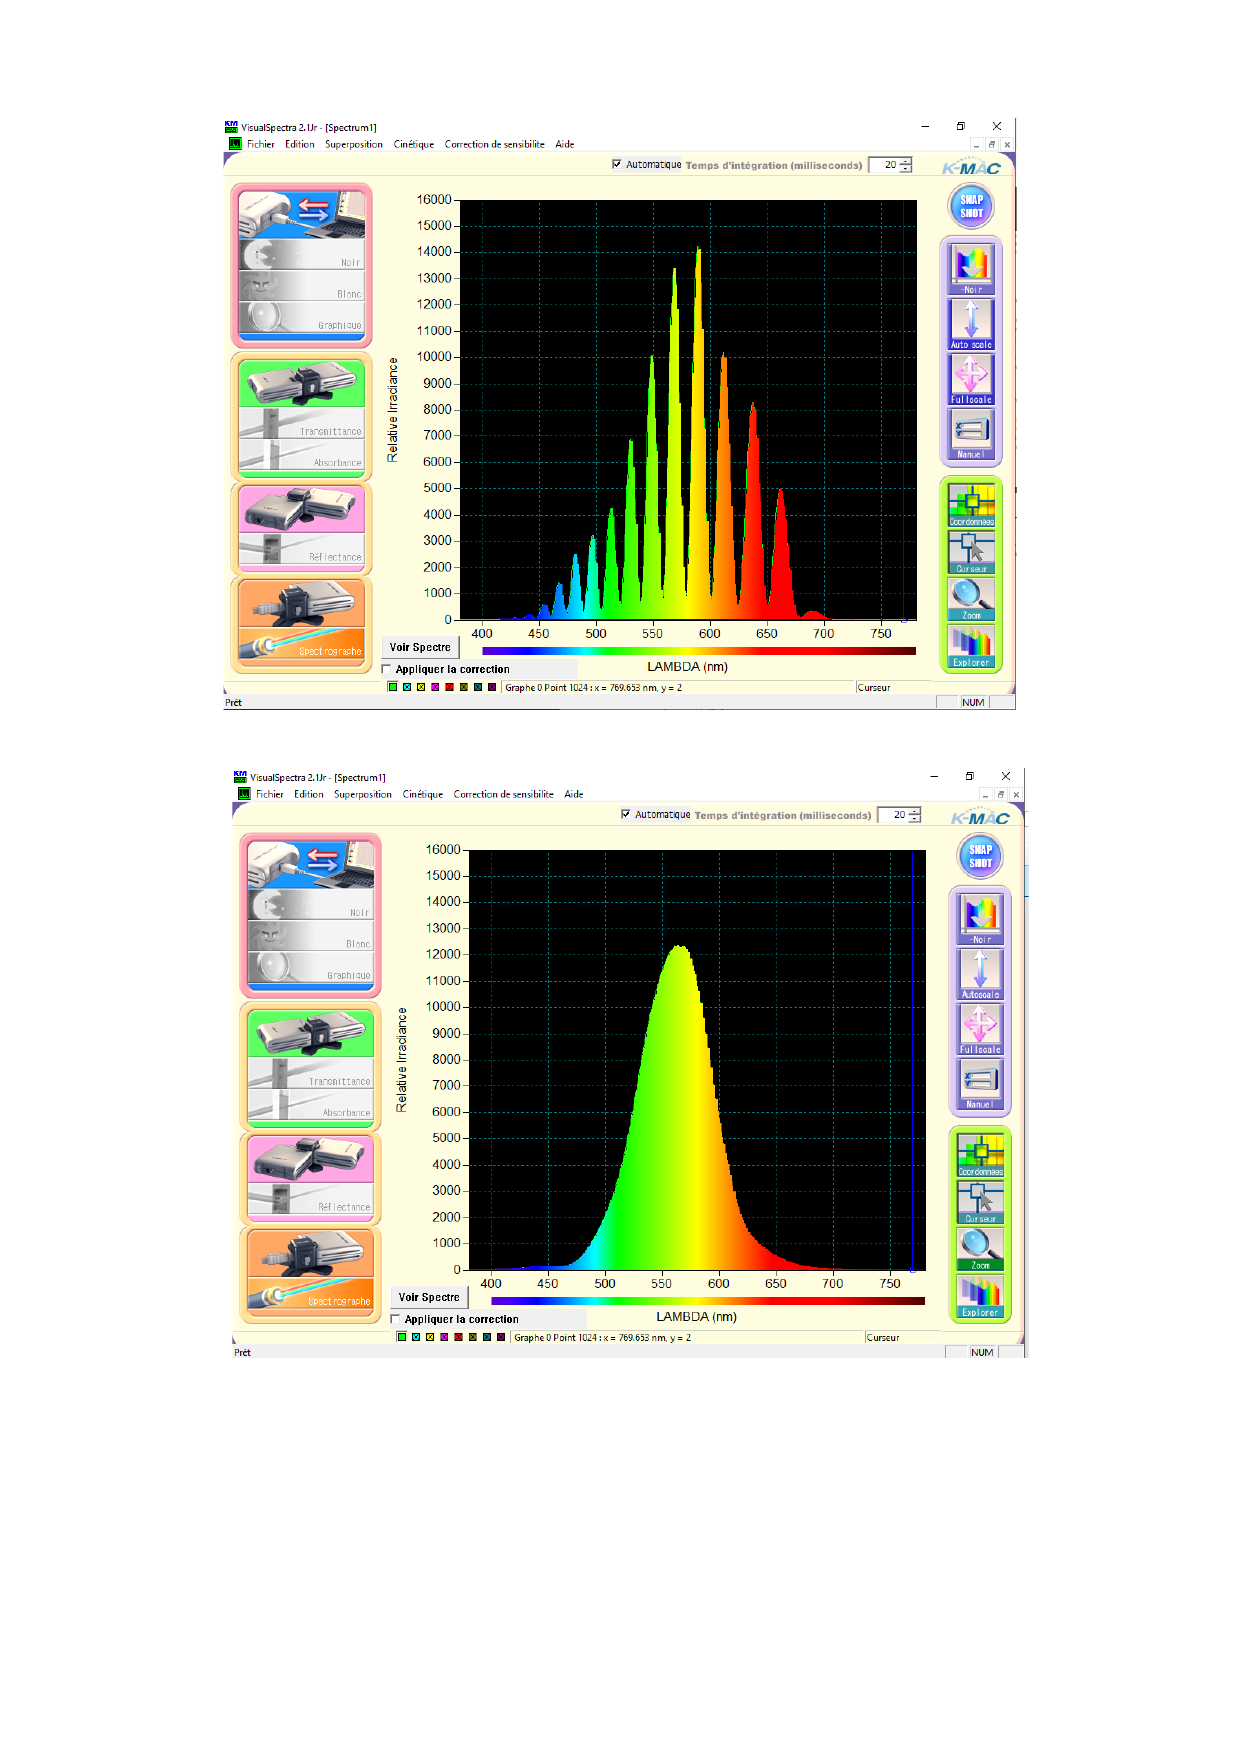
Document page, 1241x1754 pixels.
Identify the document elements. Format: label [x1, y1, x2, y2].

picture [223, 118, 1017, 710]
picture [232, 768, 1029, 1358]
